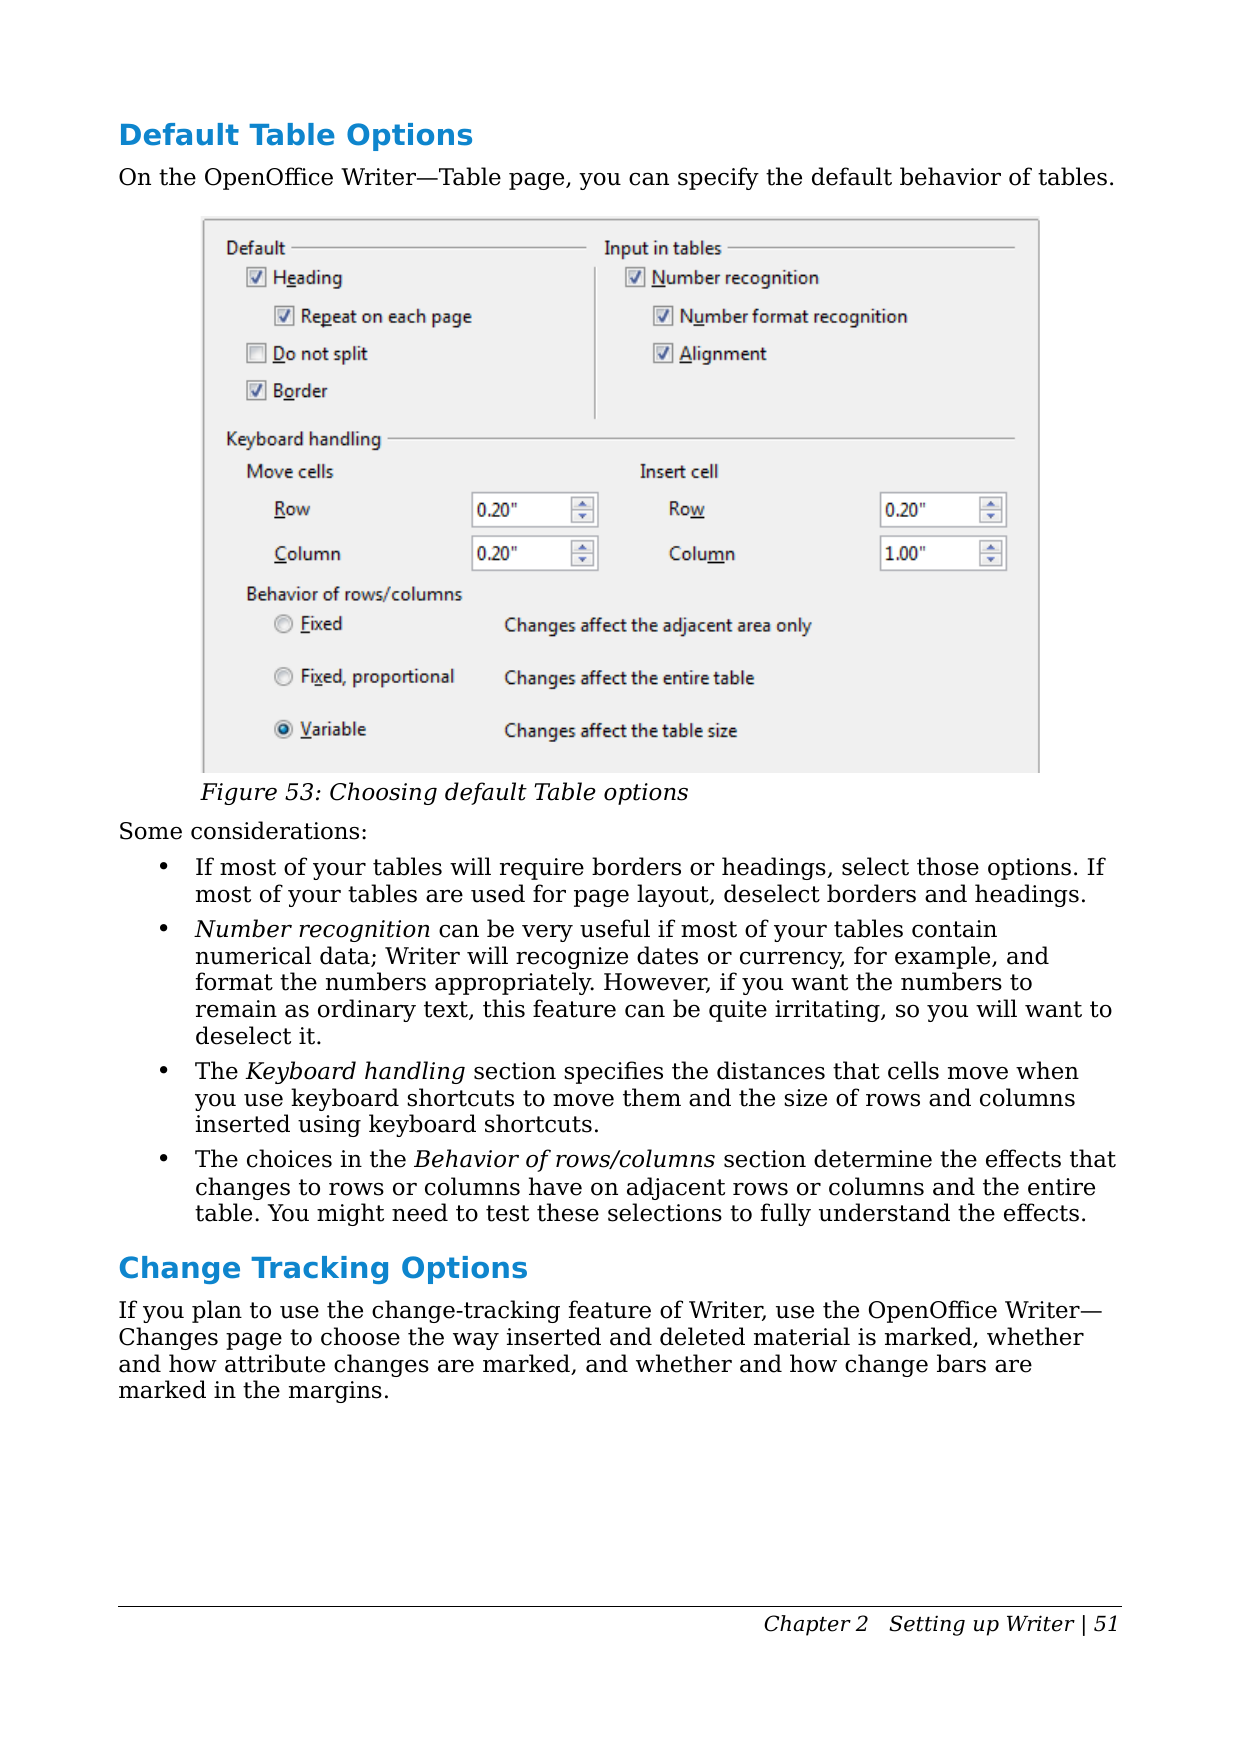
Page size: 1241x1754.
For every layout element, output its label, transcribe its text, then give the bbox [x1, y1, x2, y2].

list If most of your tables will require borders or headings, select those options. If most of your tables are used for page layout, deselect borders and headings. [156, 852, 1122, 907]
list Number recognition can be very useful if most of your tables contain numerical data; Writer will recognize dates or currency, for example, and format the numbers appropriately. However, if you want the numbers to remain as ordinary text, this feature can be quite irritating, so you will want to deselect it. [156, 914, 1122, 1049]
text If you plan to use the change-tracking feature of Writer, use the OpenOffice Writer—Changes page to choose the way inserted and deleted material is marked, whether and how attribute changes are marked, and whether and how change bars are marked in the margins. [118, 1298, 1122, 1404]
list Some considerations: [118, 818, 1122, 845]
text Figure 53: Choosing default Table options [201, 779, 1040, 806]
list The choices in the Behavior of rows/columns section determine the effects that changes to rows or columns have on adjacent rows or columns and the entire table. You might need to test these selections to fully understand the effects. [156, 1144, 1122, 1227]
text On the OpenOffice Writer—Table page, you can specify the default behavior of tables. [118, 164, 1122, 191]
picture [200, 216, 1040, 773]
subtitle Change Tracking Options [118, 1251, 1122, 1285]
list The Keyboard handling section specifies the distances that cells move when you use keyboard shortcuts to move them and the size of rows and columns inserted using keyboard shortcuts. [156, 1056, 1122, 1138]
subtitle Default Table Options [118, 118, 1122, 152]
